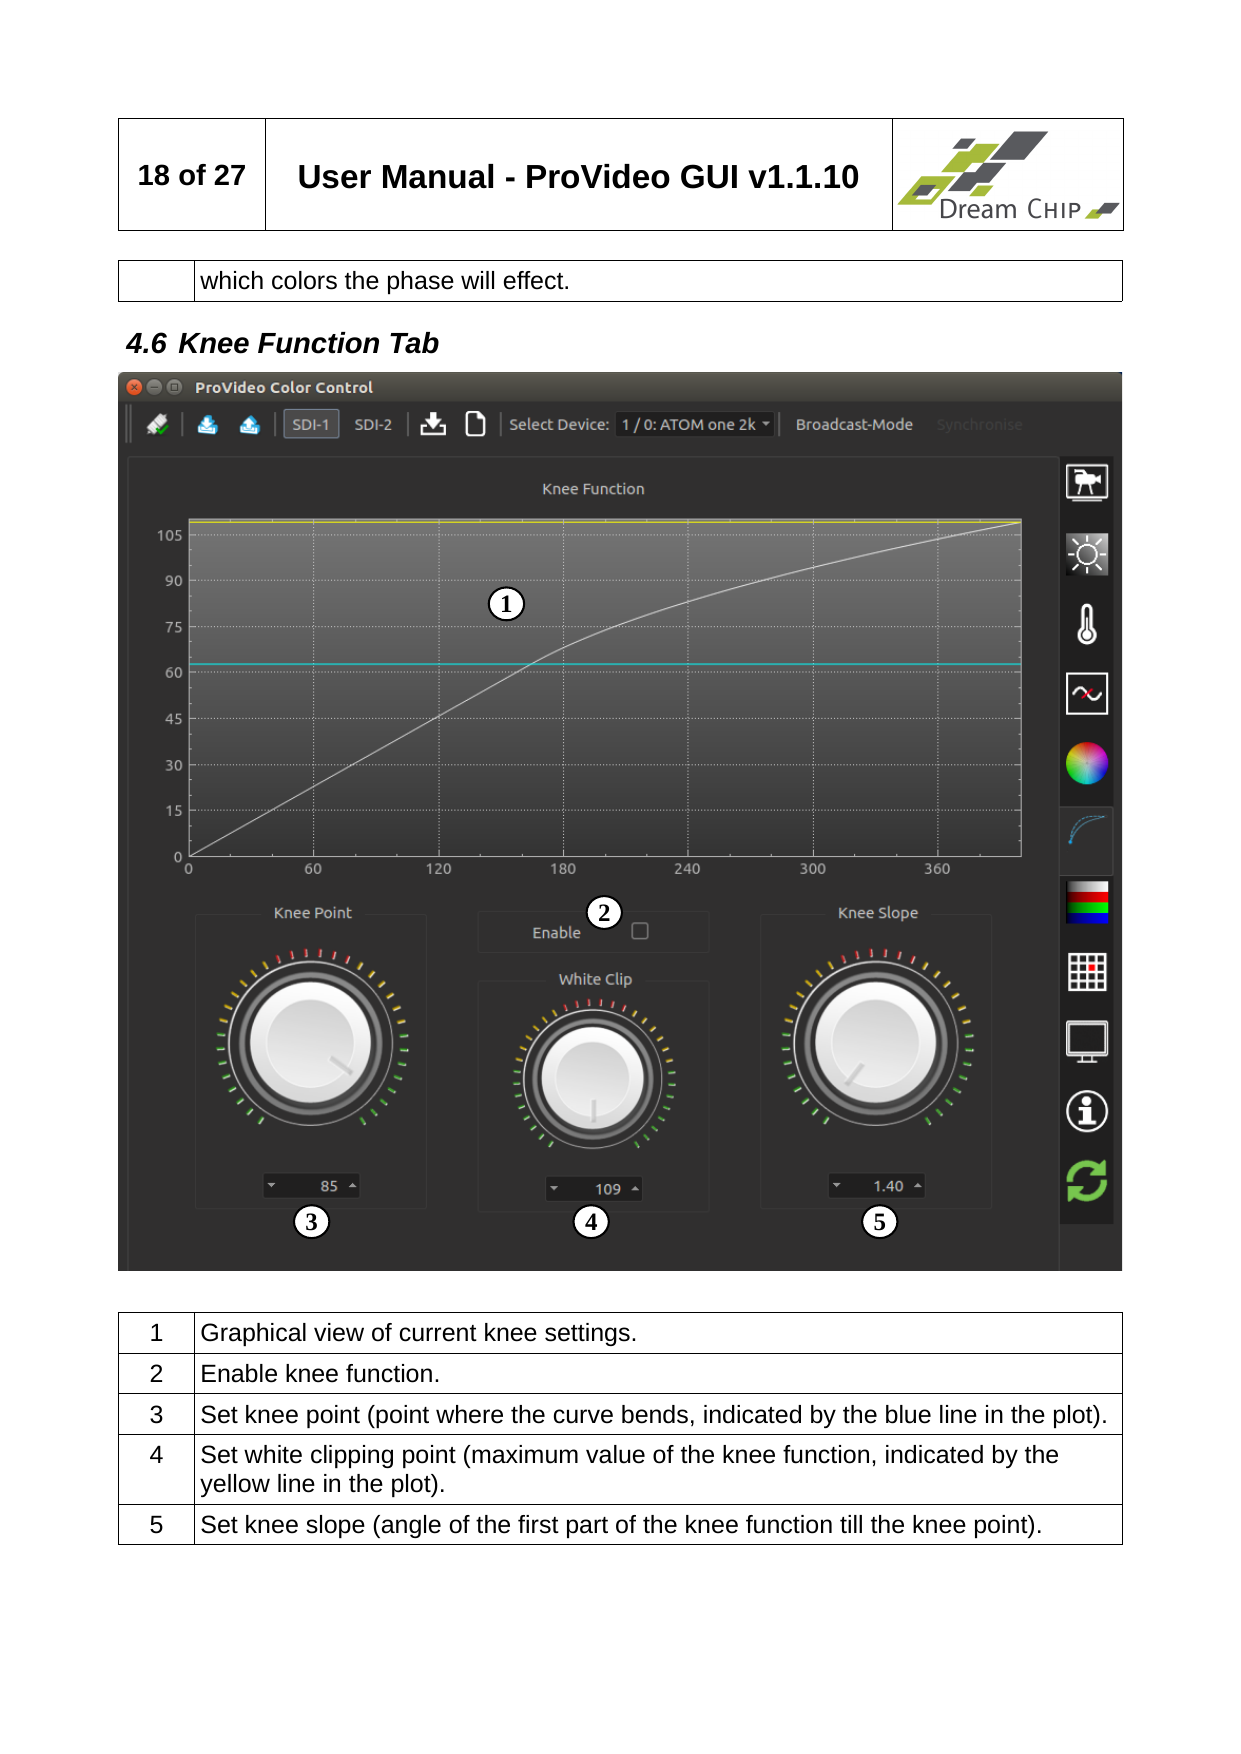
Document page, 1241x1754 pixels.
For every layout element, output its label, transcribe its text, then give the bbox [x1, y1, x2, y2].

table_cell Enable knee function. [195, 1354, 1122, 1393]
picture [118, 372, 1123, 1271]
table_cell 4 [119, 1435, 194, 1503]
table_header Graphical view of current knee settings. [195, 1313, 1122, 1353]
table_header 1 [119, 1313, 194, 1353]
subtitle Knee Function Tab [118, 326, 1122, 360]
table_cell Set knee point (point where the curve bends, indicated by the blue line in the plot). [195, 1394, 1122, 1434]
table_cell which colors the phase will effect. [195, 261, 1122, 301]
table_cell [119, 261, 194, 301]
table_cell 2 [119, 1354, 194, 1393]
table_cell Set white clipping point (maximum value of the knee function, indicated by the yellow line in the plot). [195, 1435, 1122, 1503]
picture [897, 130, 1120, 220]
table_cell 3 [119, 1394, 194, 1434]
table_cell Set knee slope (angle of the first part of the knee function till the knee point). [195, 1505, 1122, 1544]
table_cell 5 [119, 1505, 194, 1544]
